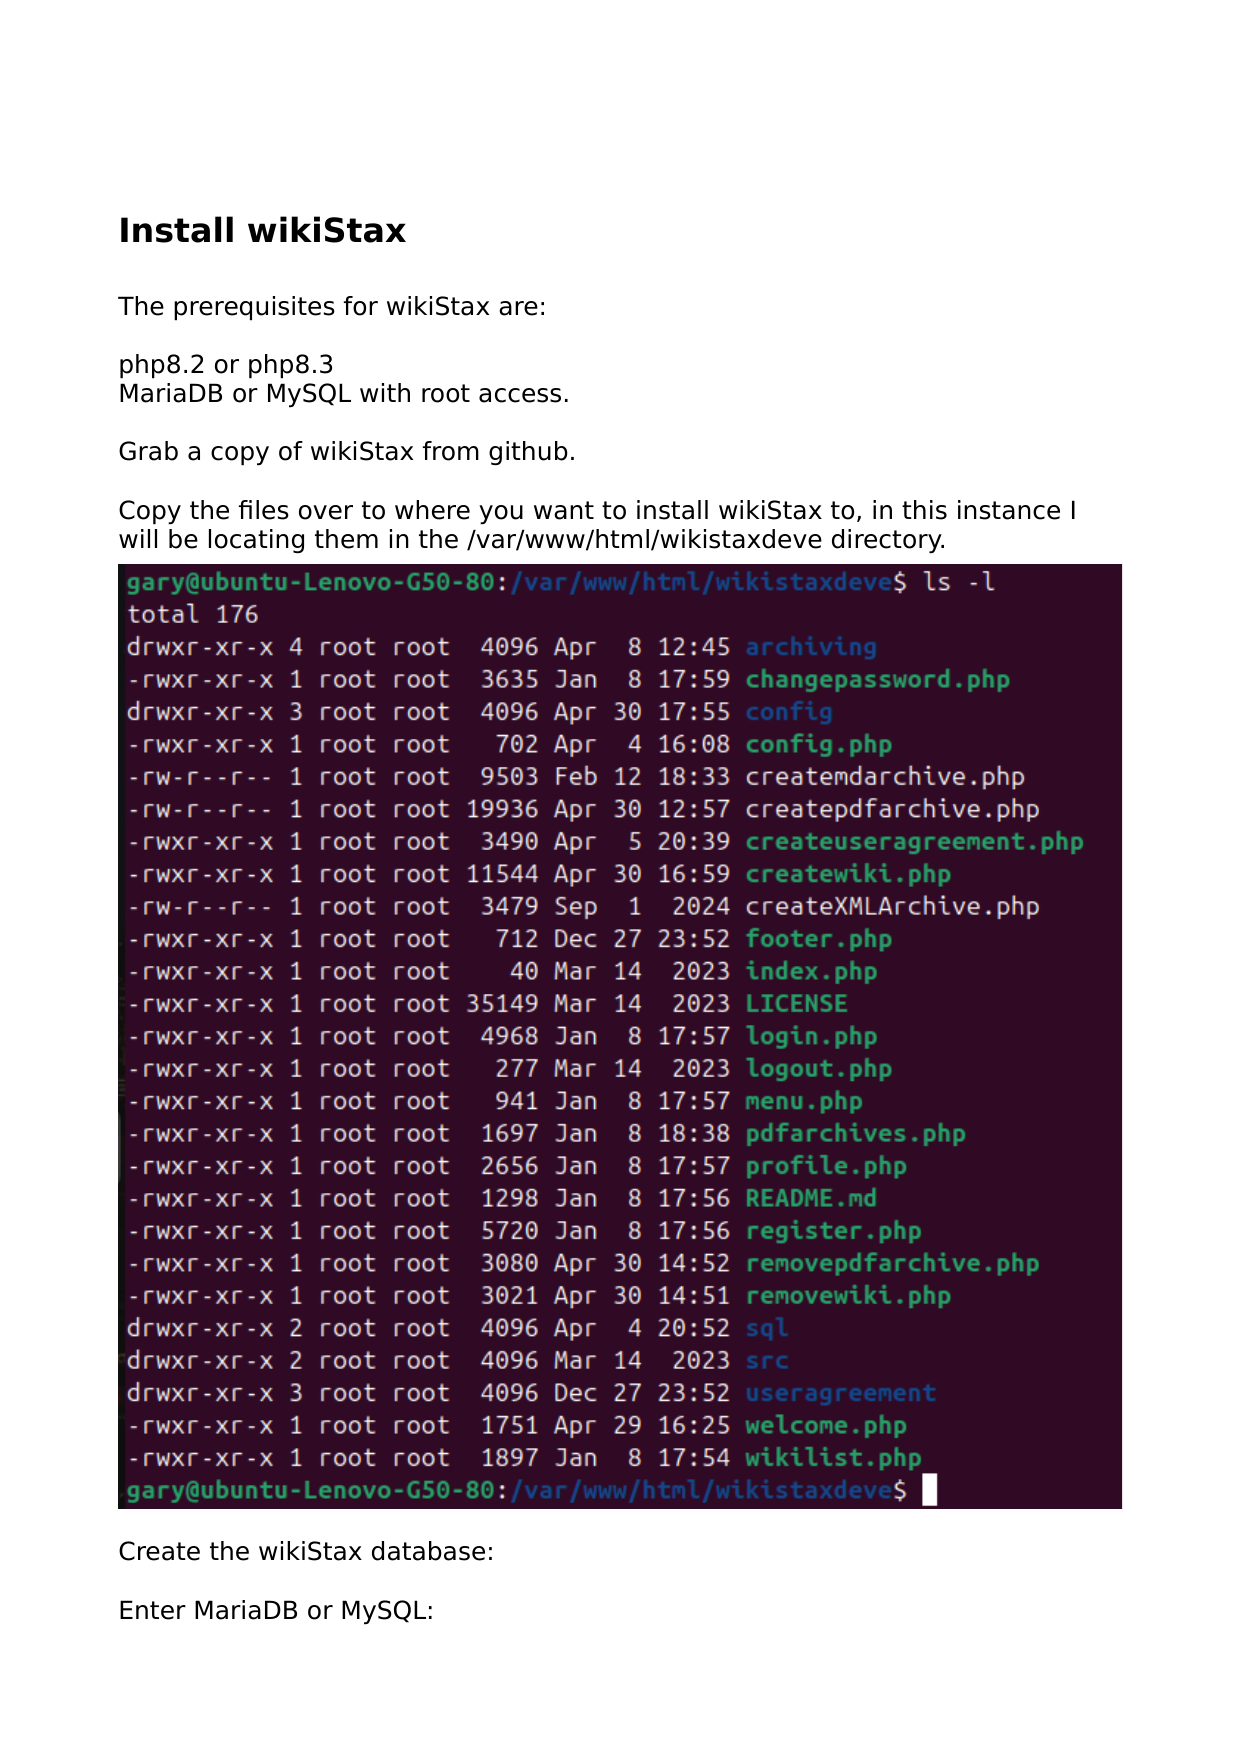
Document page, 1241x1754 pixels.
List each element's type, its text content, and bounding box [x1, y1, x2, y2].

picture [118, 564, 1123, 1509]
text Copy the files over to where you want to install wikiStax to, in this instance I will be locating them in the /var/www/html/wikistaxdeve directory. [118, 496, 1122, 554]
text Grab a copy of wikiStax from github. [118, 437, 1122, 467]
text The prerequisites for wikiStax are: [118, 292, 1122, 321]
text MariaDB or MySQL with root access. [118, 379, 1122, 408]
text php8.2 or php8.3 [118, 350, 1122, 379]
subtitle Install wikiStax [118, 211, 1122, 250]
text Enter MariaDB or MySQL: [118, 1596, 1122, 1625]
text Create the wikiStax database: [118, 1537, 1122, 1567]
